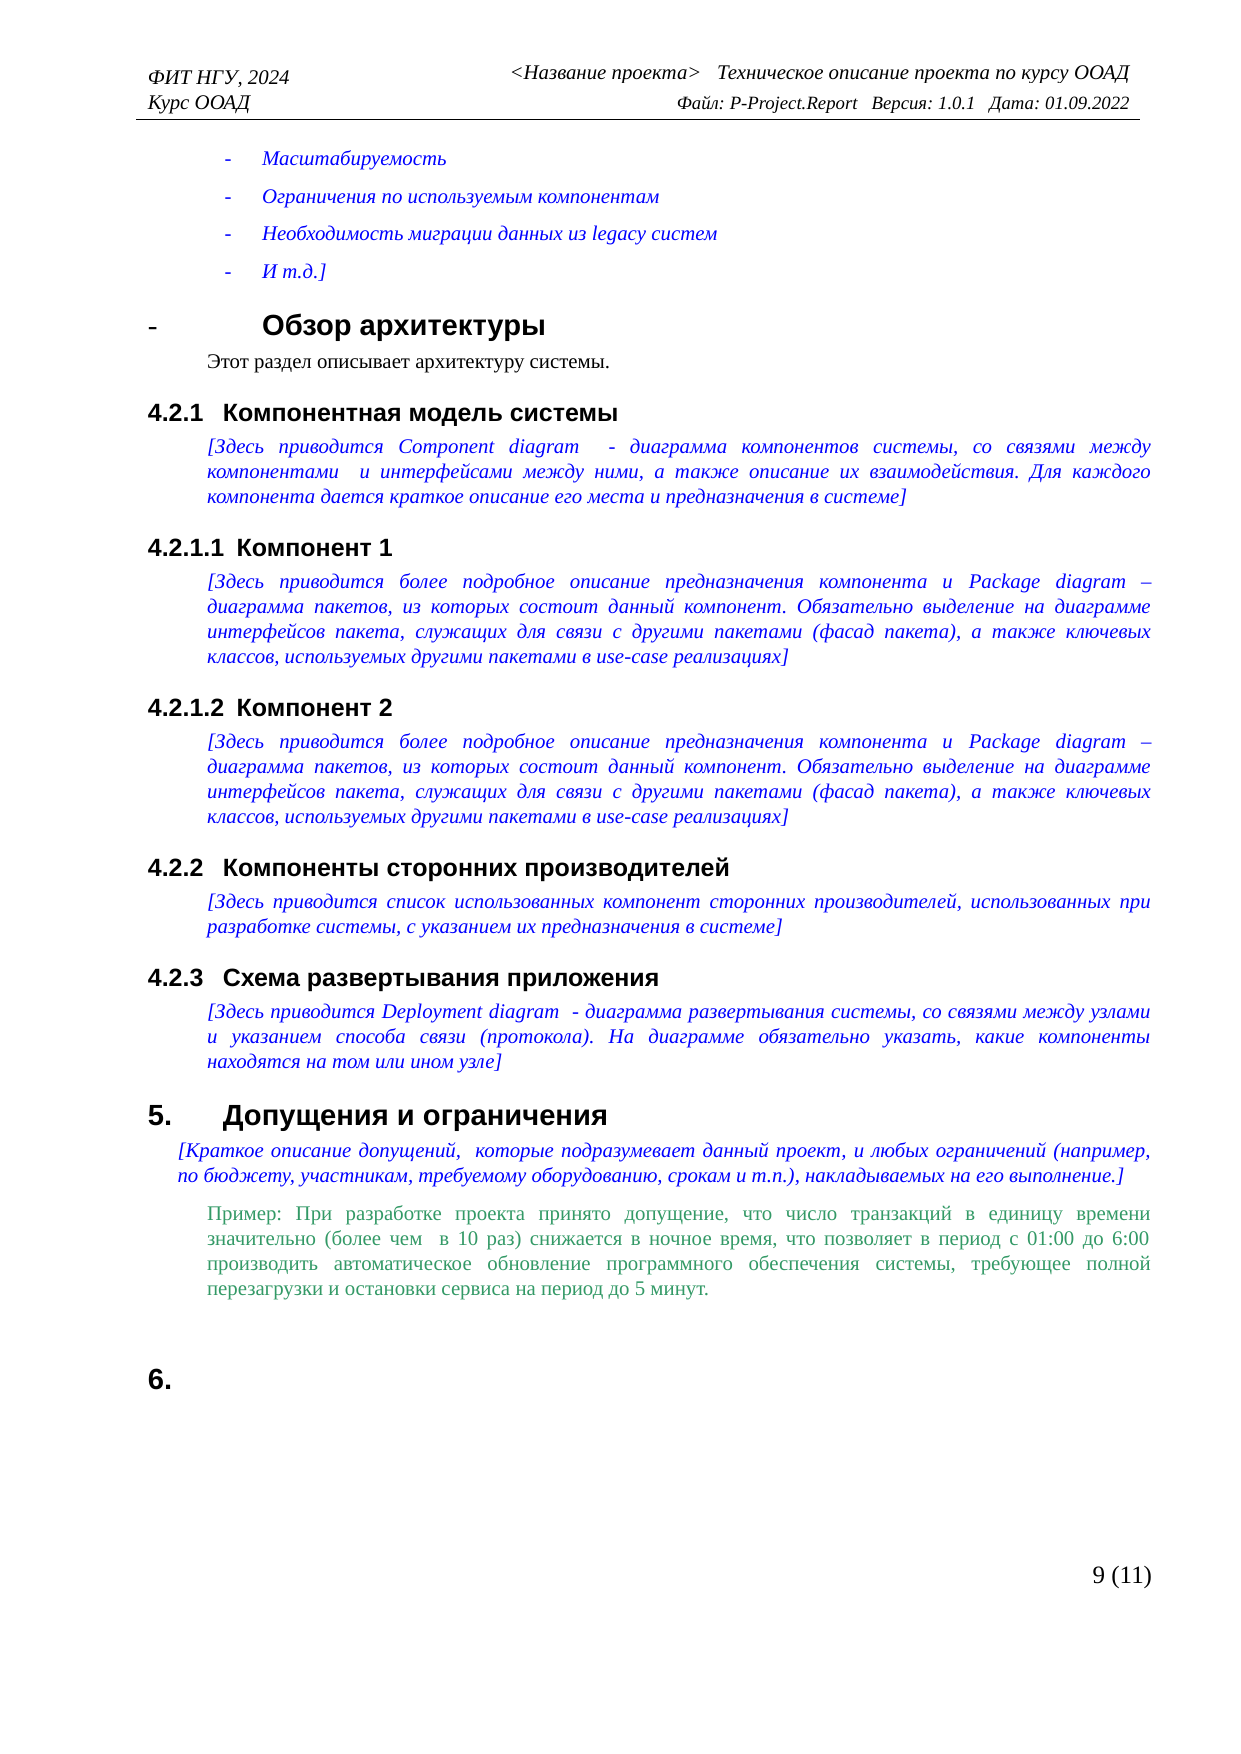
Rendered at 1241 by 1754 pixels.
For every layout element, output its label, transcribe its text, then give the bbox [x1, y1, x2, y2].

subtitle Обзор архитектуры [148, 308, 1152, 341]
subtitle Компонентная модель системы [148, 398, 1152, 426]
subtitle Компоненты сторонних производителей [148, 853, 1152, 881]
subtitle Компонент 1 [148, 533, 1152, 561]
list Необходимость миграции данных из legacy систем [224, 220, 1152, 245]
text Пример: При разработке проекта принято допущение, что число транзакций в единицу времени значительно (более чем в 10 раз) снижается в ночное время, что позволяет в период с 01:00 до 6:00 производить автоматическое обновление программного обеспечения системы, требующее полной перезагрузки и остановки сервиса на период до 5 минут. [207, 1200, 1152, 1300]
text Этот раздел описывает архитектуру системы. [207, 348, 1152, 373]
list Ограничения по используемым компонентам [224, 183, 1152, 208]
text [Здесь приводится более подробное описание предназначения компонента и Package diagram – диаграмма пакетов, из которых состоит данный компонент. Обязательно выделение на диаграмме интерфейсов пакета, служащих для связи с другими пакетами (фасад пакета), а также ключевых классов, используемых другими пакетами в use-case реализациях] [207, 568, 1152, 668]
subtitle Схема развертывания приложения [148, 963, 1152, 991]
subtitle Компонент 2 [148, 693, 1152, 721]
list Масштабируемость [224, 145, 1152, 170]
subtitle Допущения и ограничения [148, 1098, 1152, 1131]
text [Здесь приводится Deployment diagram - диаграмма развертывания системы, со связями между узлами и указанием способа связи (протокола). На диаграмме обязательно указать, какие компоненты находятся на том или ином узле] [207, 998, 1152, 1073]
text [Здесь приводится список использованных компонент сторонних производителей, использованных при разработке системы, с указанием их предназначения в системе] [207, 888, 1152, 938]
text [Краткое описание допущений, которые подразумевает данный проект, и любых ограничений (например, по бюджету, участникам, требуемому оборудованию, срокам и т.п.), накладываемых на его выполнение.] [177, 1137, 1152, 1187]
text [Здесь приводится более подробное описание предназначения компонента и Package diagram – диаграмма пакетов, из которых состоит данный компонент. Обязательно выделение на диаграмме интерфейсов пакета, служащих для связи с другими пакетами (фасад пакета), а также ключевых классов, используемых другими пакетами в use-case реализациях] [207, 728, 1152, 828]
list И т.д.] [224, 258, 1152, 283]
text [Здесь приводится Component diagram - диаграмма компонентов системы, со связями между компонентами и интерфейсами между ними, а также описание их взаимодействия. Для каждого компонента дается краткое описание его места и предназначения в системе] [207, 433, 1152, 508]
